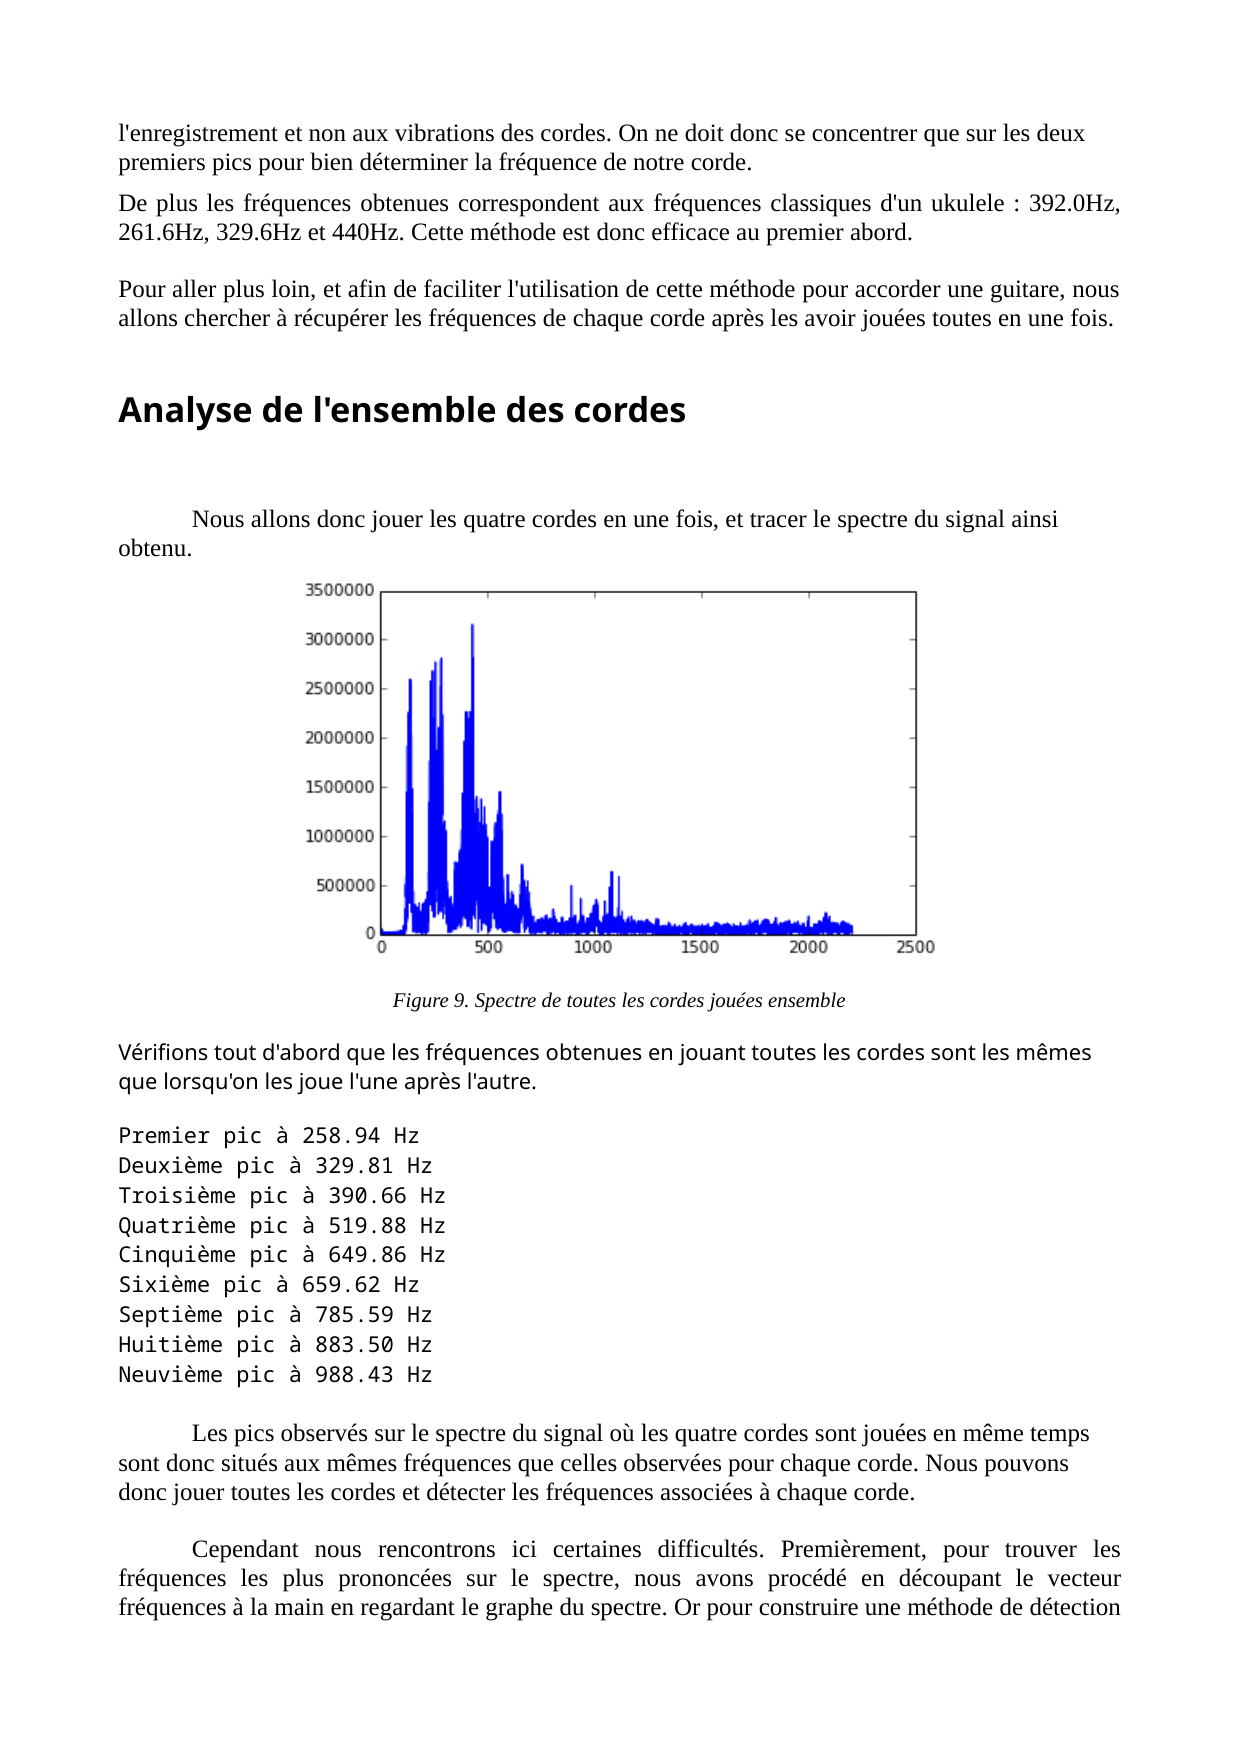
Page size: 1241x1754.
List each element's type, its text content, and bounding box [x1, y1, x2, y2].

text Neuvième pic à 988.43 Hz [118, 1358, 1122, 1388]
text l'enregistrement et non aux vibrations des cordes. On ne doit donc se concentrer que sur les deux premiers pics pour bien déterminer la fréquence de notre corde. [118, 118, 1122, 176]
text De plus les fréquences obtenues correspondent aux fréquences classiques d'un ukulele : 392.0Hz, 261.6Hz, 329.6Hz et 440Hz. Cette méthode est donc efficace au premier abord. [118, 188, 1122, 246]
text Les pics observés sur le spectre du signal où les quatre cordes sont jouées en même temps sont donc situés aux mêmes fréquences que celles observées pour chaque corde. Nous pouvons donc jouer toutes les cordes et détecter les fréquences associées à chaque corde. [118, 1418, 1122, 1505]
text Huitième pic à 883.50 Hz [118, 1329, 1122, 1358]
text Quatrième pic à 519.88 Hz [118, 1209, 1122, 1239]
text Premier pic à 258.94 Hz [118, 1120, 1122, 1150]
text Vérifions tout d'abord que les fréquences obtenues en jouant toutes les cordes sont les mêmes que lorsqu'on les joue l'une après l'autre. [118, 1037, 1122, 1096]
text Nous allons donc jouer les quatre cordes en une fois, et tracer le spectre du signal ainsi obtenu. [118, 504, 1122, 562]
text Cependant nous rencontrons ici certaines difficultés. Premièrement, pour trouver les fréquences les plus prononcées sur le spectre, nous avons procédé en découpant le vecteur fréquences à la main en regardant le graphe du spectre. Or pour construire une méthode de détection [118, 1534, 1122, 1620]
text Septième pic à 785.59 Hz [118, 1299, 1122, 1329]
text Deuxième pic à 329.81 Hz [118, 1150, 1122, 1180]
text Troisième pic à 390.66 Hz [118, 1180, 1122, 1209]
text Sixième pic à 659.62 Hz [118, 1269, 1122, 1299]
subtitle Analyse de l'ensemble des cordes [118, 386, 1122, 432]
text Pour aller plus loin, et afin de faciliter l'utilisation de cette méthode pour accorder une guitare, nous allons chercher à récupérer les fréquences de chaque corde après les avoir jouées toutes en une fois. [118, 274, 1122, 332]
text Cinquième pic à 649.86 Hz [118, 1239, 1122, 1269]
text Figure 9. Spectre de toutes les cordes jouées ensemble [118, 988, 1122, 1012]
picture [294, 573, 946, 967]
